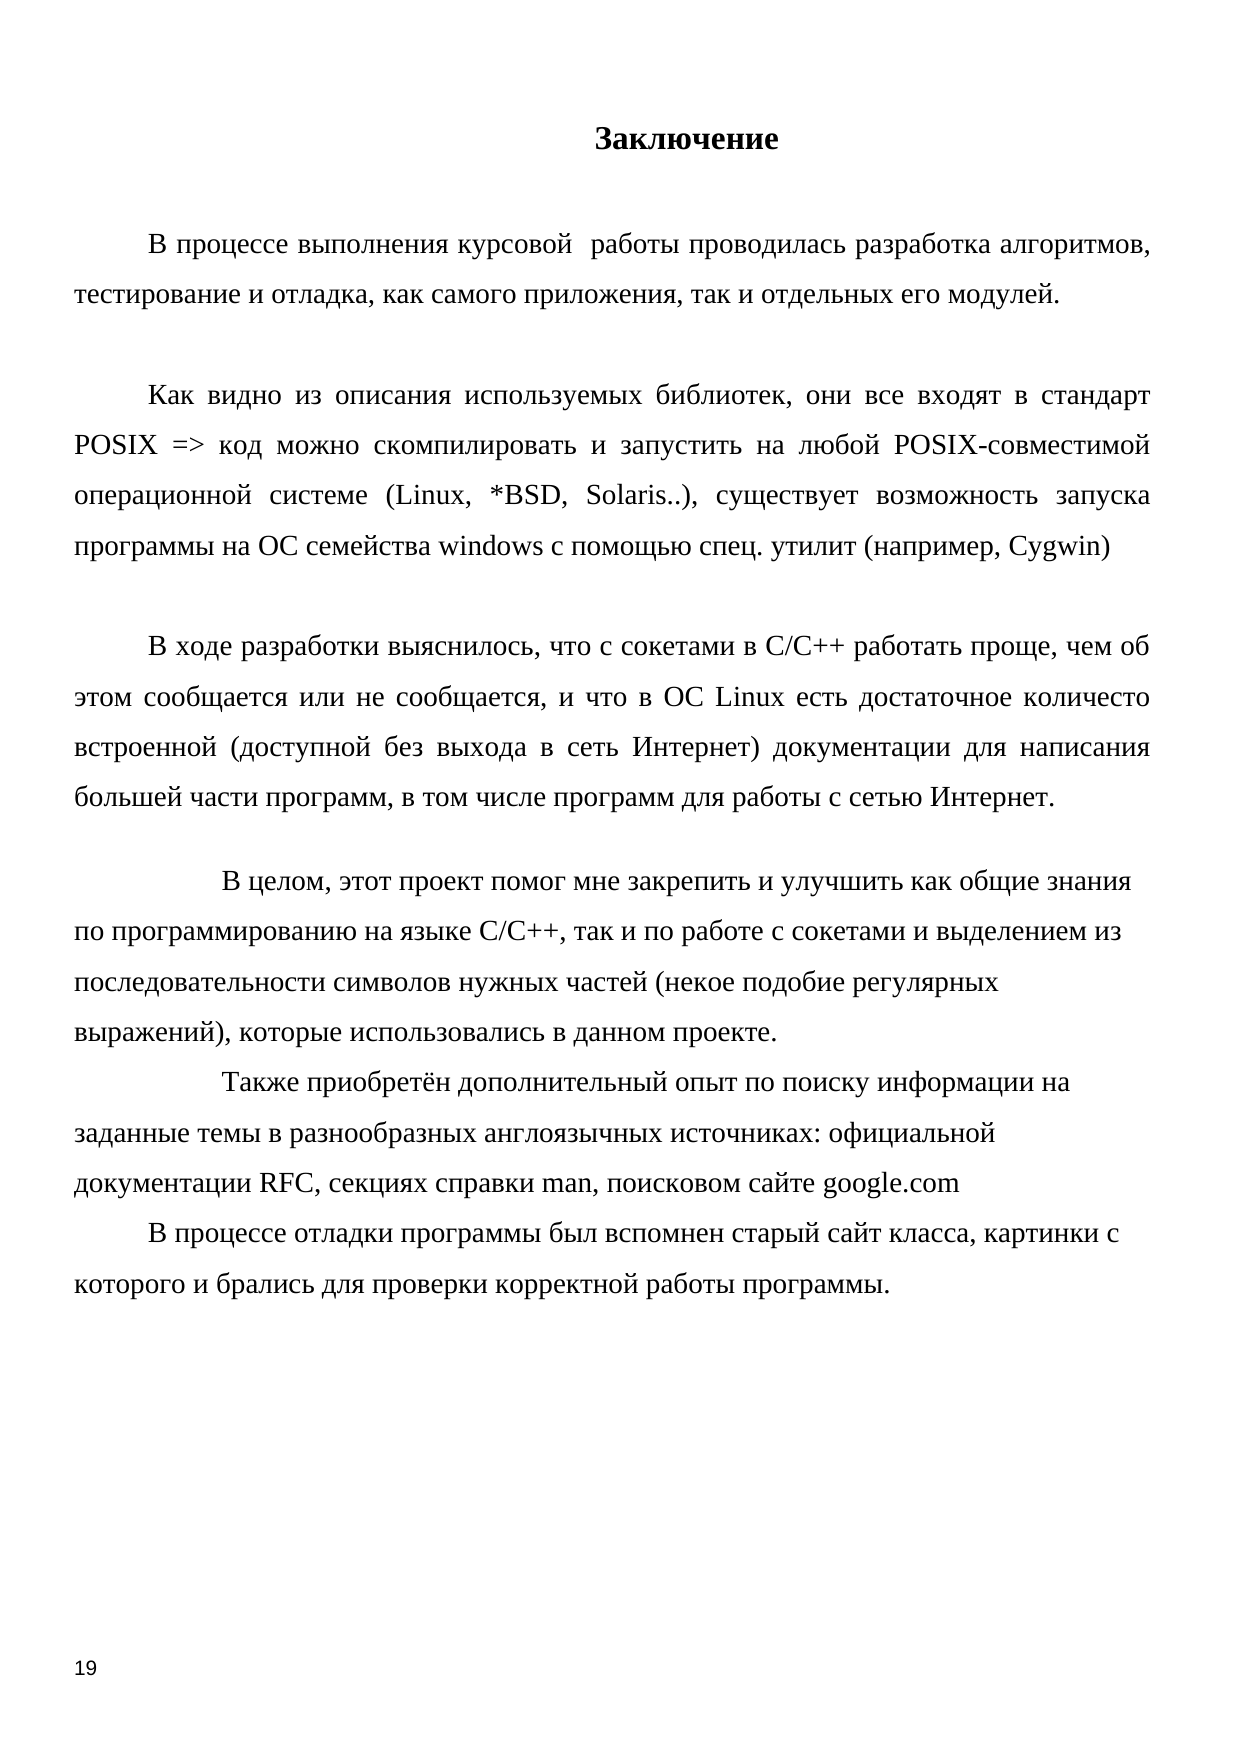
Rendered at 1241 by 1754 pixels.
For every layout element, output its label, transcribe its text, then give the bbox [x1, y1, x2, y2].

text Также приобретён дополнительный опыт по поиску информации на заданные темы в разнообразных англоязычных источниках: официальной документации RFC, секциях справки man, поисковом сайте google.com В процессе отладки программы был вспомнен старый сайт класса, картинки с которого и брались для проверки корректной работы программы. [74, 1064, 1152, 1299]
text В ходе разработки выяснилось, что с сокетами в С/С++ работать проще, чем об этом сообщается или не сообщается, и что в ОС Linux есть достаточное количесто встроенной (доступной без выхода в сеть Интернет) документации для написания большей части программ, в том числе программ для работы с сетью Интернет. [74, 628, 1152, 813]
subtitle Заключение [148, 118, 1152, 156]
text В целом, этот проект помог мне закрепить и улучшить как общие знания по программированию на языке С/C++, так и по работе с сокетами и выделением из последовательности символов нужных частей (некое подобие регулярных выражений), которые использовались в данном проекте. [74, 863, 1152, 1048]
text Как видно из описания используемых библиотек, они все входят в стандарт POSIX => код можно скомпилировать и запустить на любой POSIX-совместимой операционной системе (Linux, *BSD, Solaris..), существует возможность запуска программы на ОС семейства windows с помощью спец. утилит (например, Cygwin) [74, 377, 1152, 561]
text В процессе выполнения курсовой работы проводилась разработка алгоритмов, тестирование и отладка, как самого приложения, так и отдельных его модулей. [74, 226, 1152, 310]
